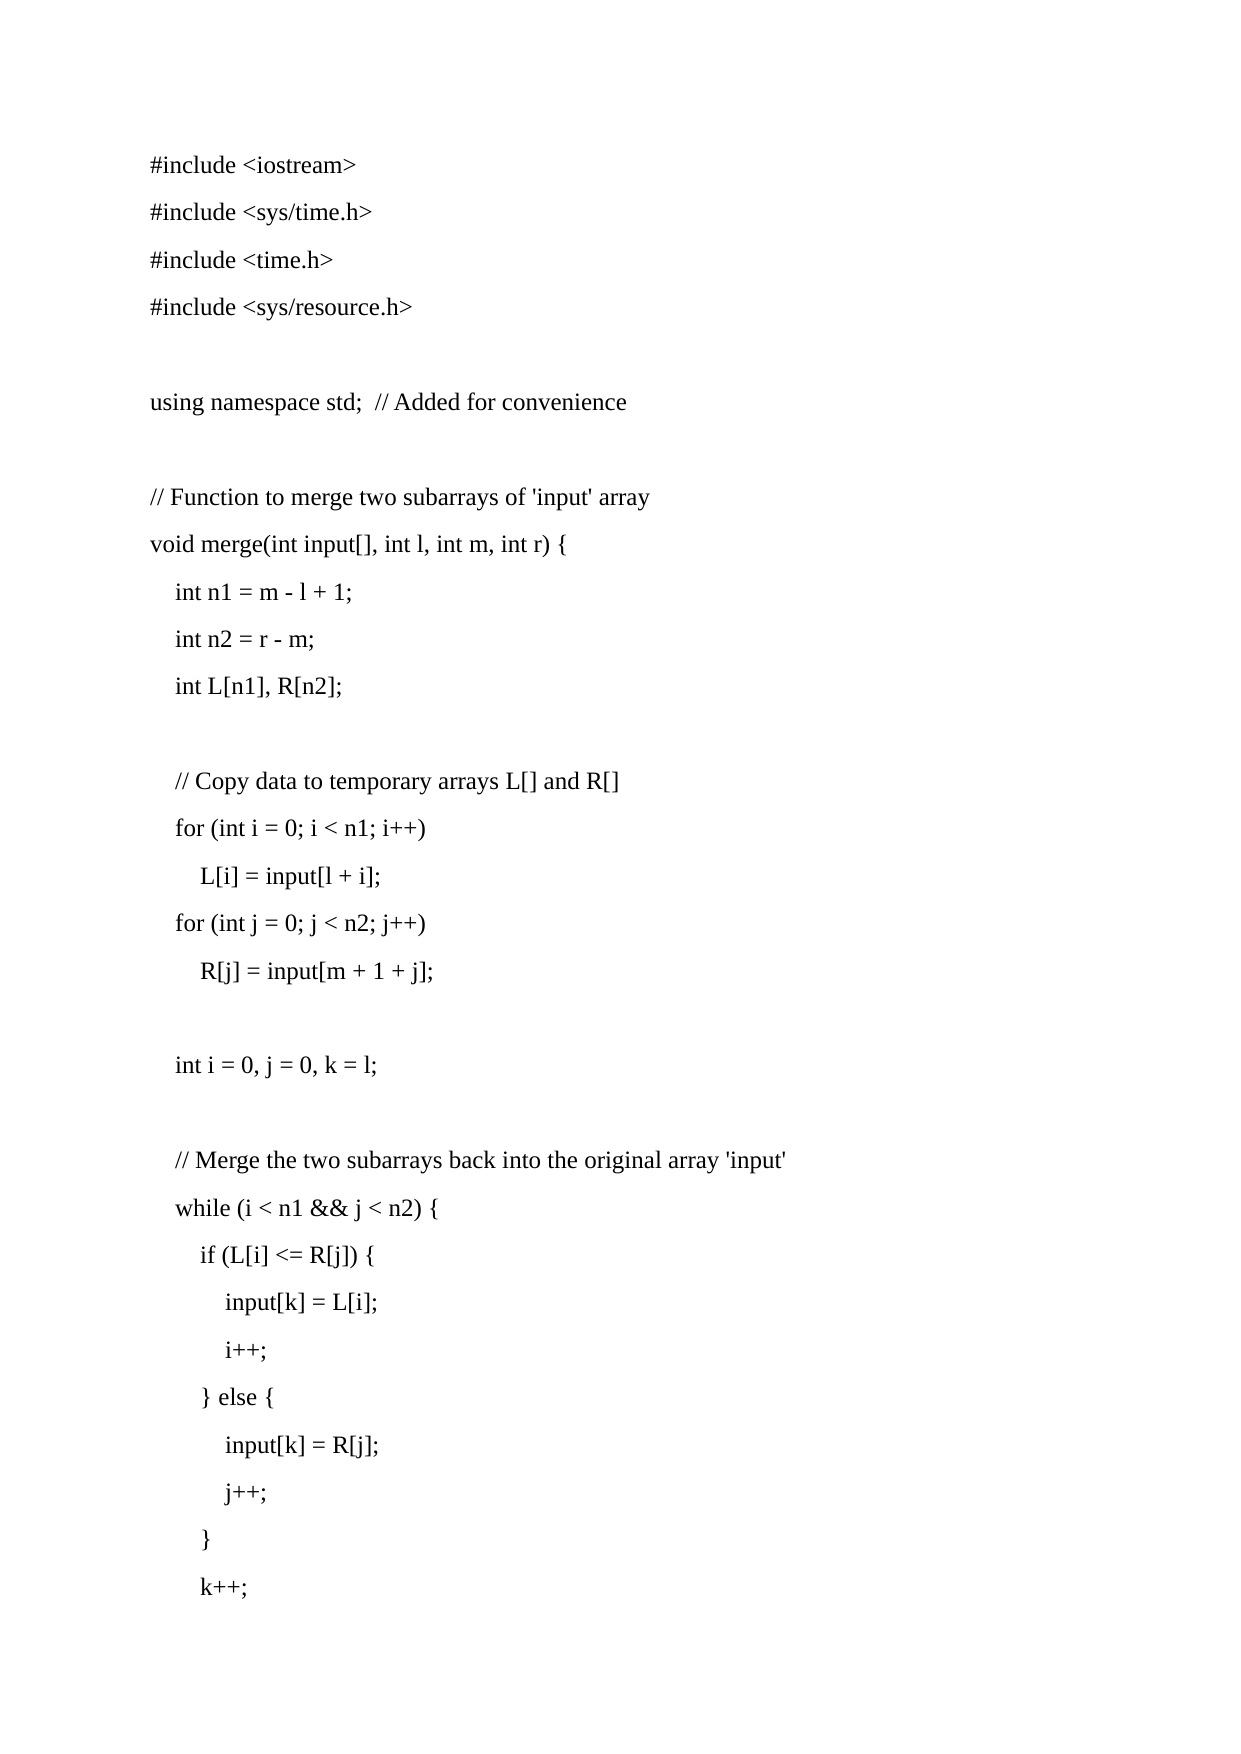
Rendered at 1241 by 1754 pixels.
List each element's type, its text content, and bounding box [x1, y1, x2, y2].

text #include <time.h> [150, 245, 1090, 273]
text // Copy data to temporary arrays L[] and R[] [150, 766, 1090, 795]
text int n1 = m - l + 1; [150, 577, 1090, 605]
text void merge(int input[], int l, int m, int r) { [150, 529, 1090, 558]
text input[k] = R[j]; [150, 1430, 1090, 1458]
text // Function to merge two subarrays of 'input' array [150, 482, 1090, 511]
text int L[n1], R[n2]; [150, 671, 1090, 700]
text j++; [150, 1477, 1090, 1506]
text } [150, 1524, 1090, 1553]
text int i = 0, j = 0, k = l; [150, 1051, 1090, 1079]
text L[i] = input[l + i]; [150, 861, 1090, 890]
text i++; [150, 1335, 1090, 1364]
text for (int i = 0; i < n1; i++) [150, 813, 1090, 842]
text if (L[i] <= R[j]) { [150, 1240, 1090, 1269]
text } else { [150, 1382, 1090, 1411]
text while (i < n1 && j < n2) { [150, 1193, 1090, 1221]
text for (int j = 0; j < n2; j++) [150, 908, 1090, 937]
text int n2 = r - m; [150, 624, 1090, 653]
text R[j] = input[m + 1 + j]; [150, 956, 1090, 984]
text k++; [150, 1572, 1090, 1601]
text #include <sys/time.h> [150, 197, 1090, 226]
text #include <sys/resource.h> [150, 292, 1090, 321]
text // Merge the two subarrays back into the original array 'input' [150, 1145, 1090, 1174]
text input[k] = L[i]; [150, 1287, 1090, 1316]
text #include <iostream> [150, 150, 1090, 179]
text using namespace std; // Added for convenience [150, 387, 1090, 416]
